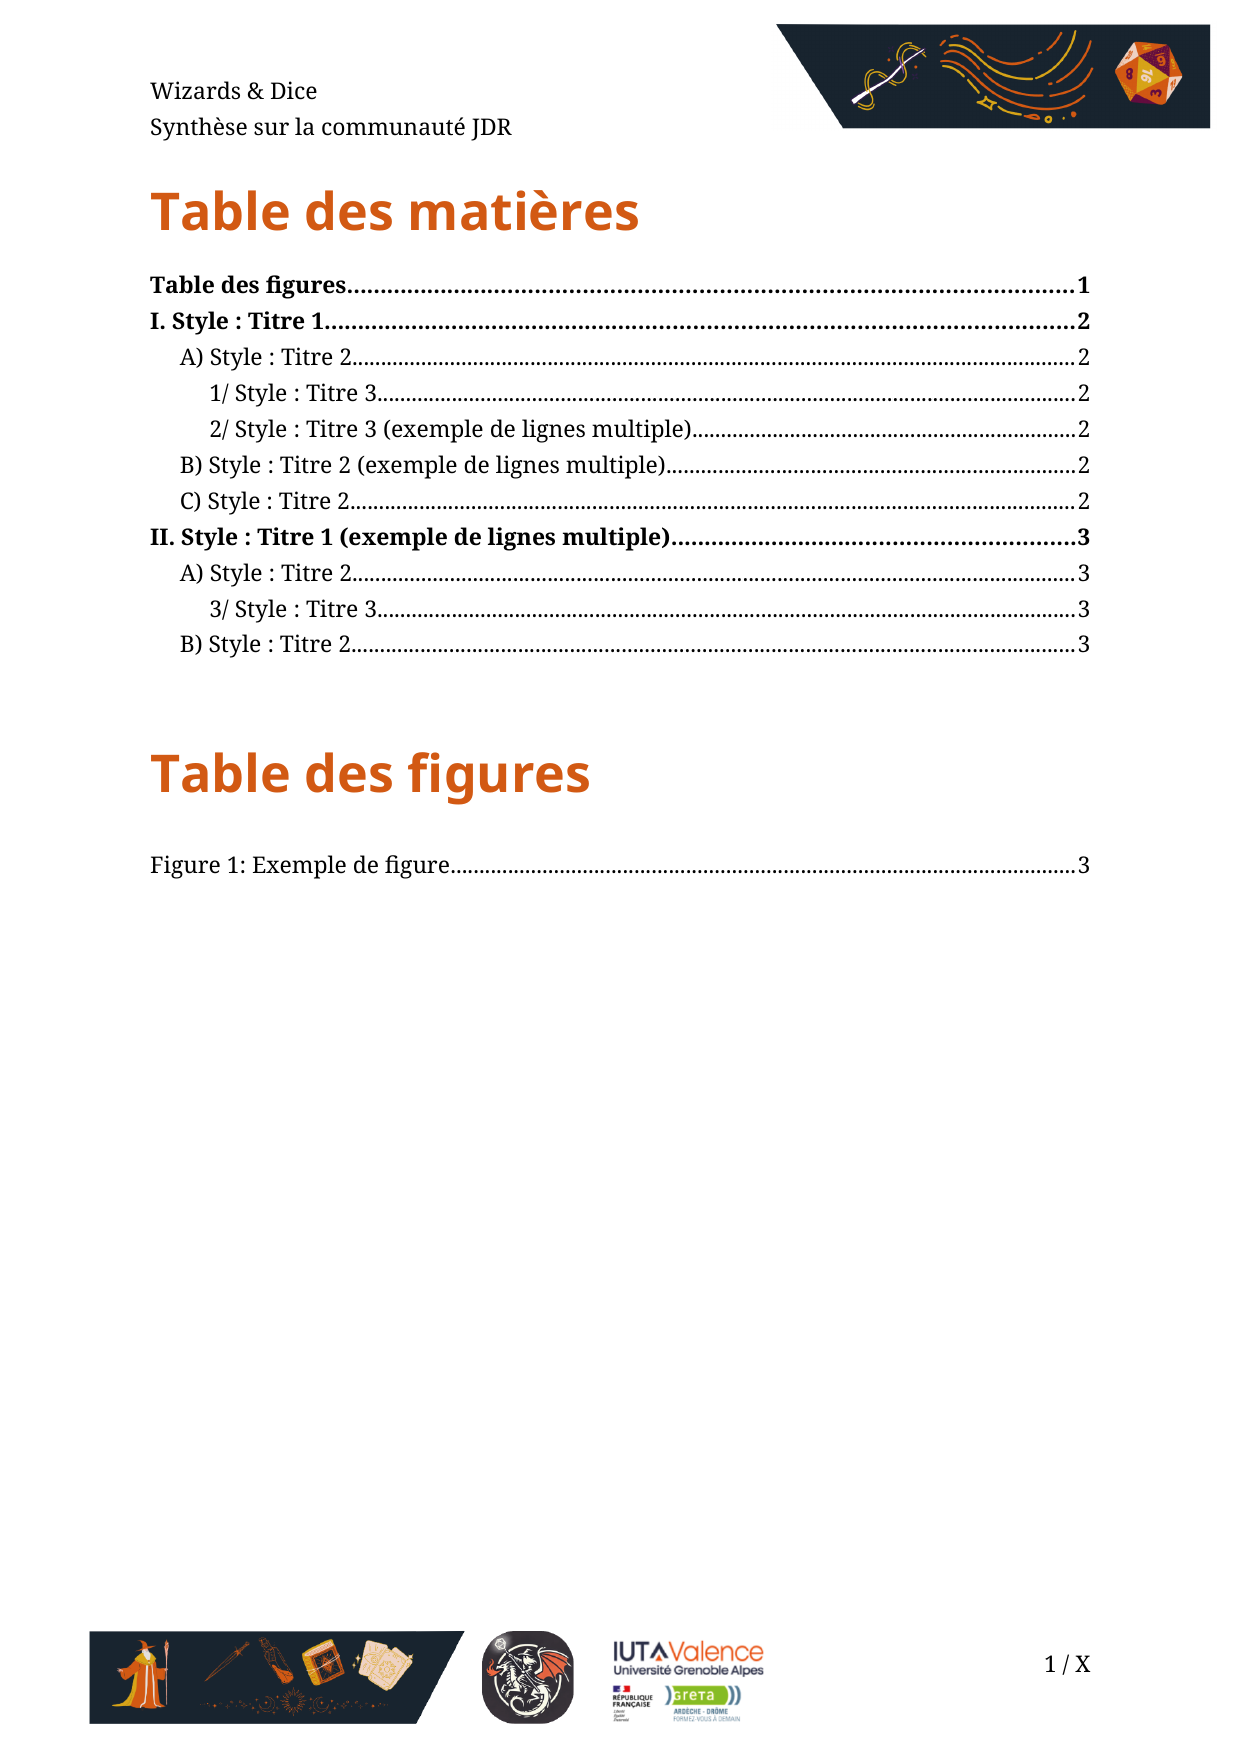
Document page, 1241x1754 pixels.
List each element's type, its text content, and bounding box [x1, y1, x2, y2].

text Figure 1: Exemple de figure 3 [150, 849, 1090, 881]
text B) Style : Titre 2 3 [179, 628, 1090, 660]
text B) Style : Titre 2 (exemple de lignes multiple) 2 [179, 449, 1090, 480]
picture [771, 21, 1218, 131]
text A) Style : Titre 2 2 [179, 341, 1090, 372]
subtitle Table des figures [150, 736, 1090, 807]
text II. Style : Titre 1 (exemple de lignes multiple) 3 [150, 521, 1090, 552]
text 2/ Style : Titre 3 (exemple de lignes multiple) 2 [209, 413, 1090, 444]
text I. Style : Titre 1 2 [150, 305, 1090, 336]
text 1/ Style : Titre 3 2 [209, 377, 1090, 408]
subtitle Table des matières [150, 175, 1090, 246]
text 3/ Style : Titre 3 3 [209, 592, 1090, 624]
text C) Style : Titre 2 2 [179, 485, 1090, 516]
text A) Style : Titre 2 3 [179, 557, 1090, 588]
picture [81, 1620, 788, 1733]
text Table des figures 1 [150, 269, 1090, 300]
